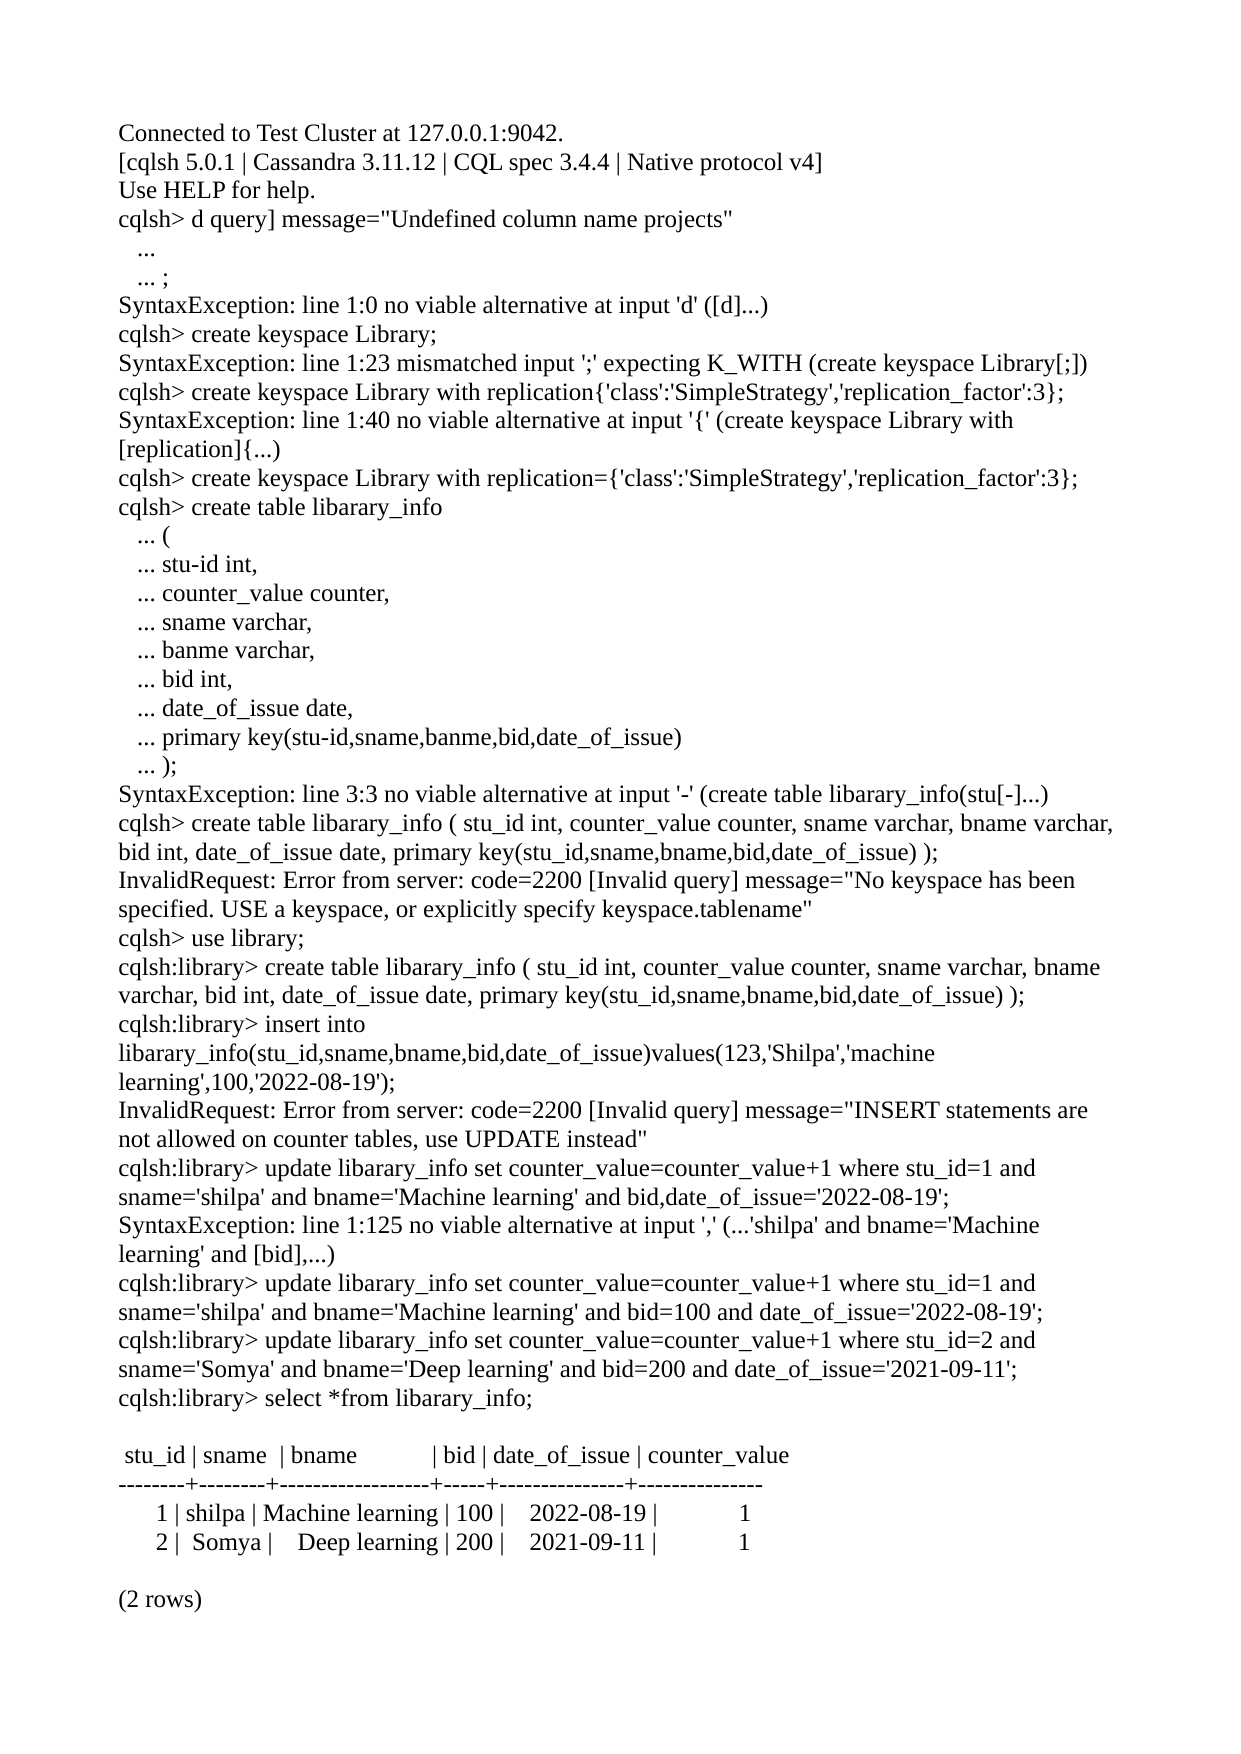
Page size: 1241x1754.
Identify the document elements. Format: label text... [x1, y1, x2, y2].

text ... date_of_issue date, [118, 693, 1122, 722]
text cqlsh> d query] message="Undefined column name projects" [118, 204, 1122, 233]
text cqlsh:library> update libarary_info set counter_value=counter_value+1 where stu_id=1 and sname='shilpa' and bname='Machine learning' and bid=100 and date_of_issue='2022-08-19'; [118, 1268, 1122, 1326]
text ... stu-id int, [118, 549, 1122, 578]
text --------+--------+------------------+-----+---------------+--------------- [118, 1469, 1122, 1498]
text ... ; [118, 262, 1122, 291]
text InvalidRequest: Error from server: code=2200 [Invalid query] message="No keyspace has been specified. USE a keyspace, or explicitly specify keyspace.tablename" [118, 866, 1122, 923]
text SyntaxException: line 1:125 no viable alternative at input ',' (...'shilpa' and bname='Machine learning' and [bid],...) [118, 1211, 1122, 1268]
text (2 rows) [118, 1584, 1122, 1613]
text cqlsh:library> select *from libarary_info; [118, 1383, 1122, 1412]
text stu_id | sname | bname | bid | date_of_issue | counter_value [118, 1441, 1122, 1469]
text SyntaxException: line 1:0 no viable alternative at input 'd' ([d]...) [118, 291, 1122, 319]
text cqlsh> create table libarary_info [118, 492, 1122, 521]
text [cqlsh 5.0.1 | Cassandra 3.11.12 | CQL spec 3.4.4 | Native protocol v4] [118, 147, 1122, 176]
text ... counter_value counter, [118, 578, 1122, 607]
text ... banme varchar, [118, 636, 1122, 664]
text ... [118, 233, 1122, 262]
text cqlsh> create keyspace Library with replication={'class':'SimpleStrategy','replication_factor':3}; [118, 463, 1122, 492]
text ... ( [118, 521, 1122, 549]
text Use HELP for help. [118, 176, 1122, 204]
text InvalidRequest: Error from server: code=2200 [Invalid query] message="INSERT statements are not allowed on counter tables, use UPDATE instead" [118, 1096, 1122, 1153]
text 1 | shilpa | Machine learning | 100 | 2022-08-19 | 1 [118, 1498, 1122, 1527]
text Connected to Test Cluster at 127.0.0.1:9042. [118, 118, 1122, 147]
text SyntaxException: line 1:40 no viable alternative at input '{' (create keyspace Library with [replication]{...) [118, 406, 1122, 463]
text cqlsh> use library; [118, 923, 1122, 952]
text SyntaxException: line 3:3 no viable alternative at input '-' (create table libarary_info(stu[-]...) [118, 779, 1122, 808]
text cqlsh> create keyspace Library with replication{'class':'SimpleStrategy','replication_factor':3}; [118, 377, 1122, 406]
text ... bid int, [118, 664, 1122, 693]
text cqlsh:library> update libarary_info set counter_value=counter_value+1 where stu_id=2 and sname='Somya' and bname='Deep learning' and bid=200 and date_of_issue='2021-09-11'; [118, 1326, 1122, 1383]
text SyntaxException: line 1:23 mismatched input ';' expecting K_WITH (create keyspace Library[;]) [118, 348, 1122, 377]
text cqlsh:library> update libarary_info set counter_value=counter_value+1 where stu_id=1 and sname='shilpa' and bname='Machine learning' and bid,date_of_issue='2022-08-19'; [118, 1153, 1122, 1211]
text ... sname varchar, [118, 607, 1122, 636]
text ... ); [118, 751, 1122, 779]
text cqlsh> create keyspace Library; [118, 319, 1122, 348]
text cqlsh> create table libarary_info ( stu_id int, counter_value counter, sname varchar, bname varchar, bid int, date_of_issue date, primary key(stu_id,sname,bname,bid,date_of_issue) ); [118, 808, 1122, 866]
text cqlsh:library> create table libarary_info ( stu_id int, counter_value counter, sname varchar, bname varchar, bid int, date_of_issue date, primary key(stu_id,sname,bname,bid,date_of_issue) ); [118, 952, 1122, 1009]
text 2 | Somya | Deep learning | 200 | 2021-09-11 | 1 [118, 1527, 1122, 1556]
text cqlsh:library> insert into libarary_info(stu_id,sname,bname,bid,date_of_issue)values(123,'Shilpa','machine learning',100,'2022-08-19'); [118, 1009, 1122, 1096]
text ... primary key(stu-id,sname,banme,bid,date_of_issue) [118, 722, 1122, 751]
